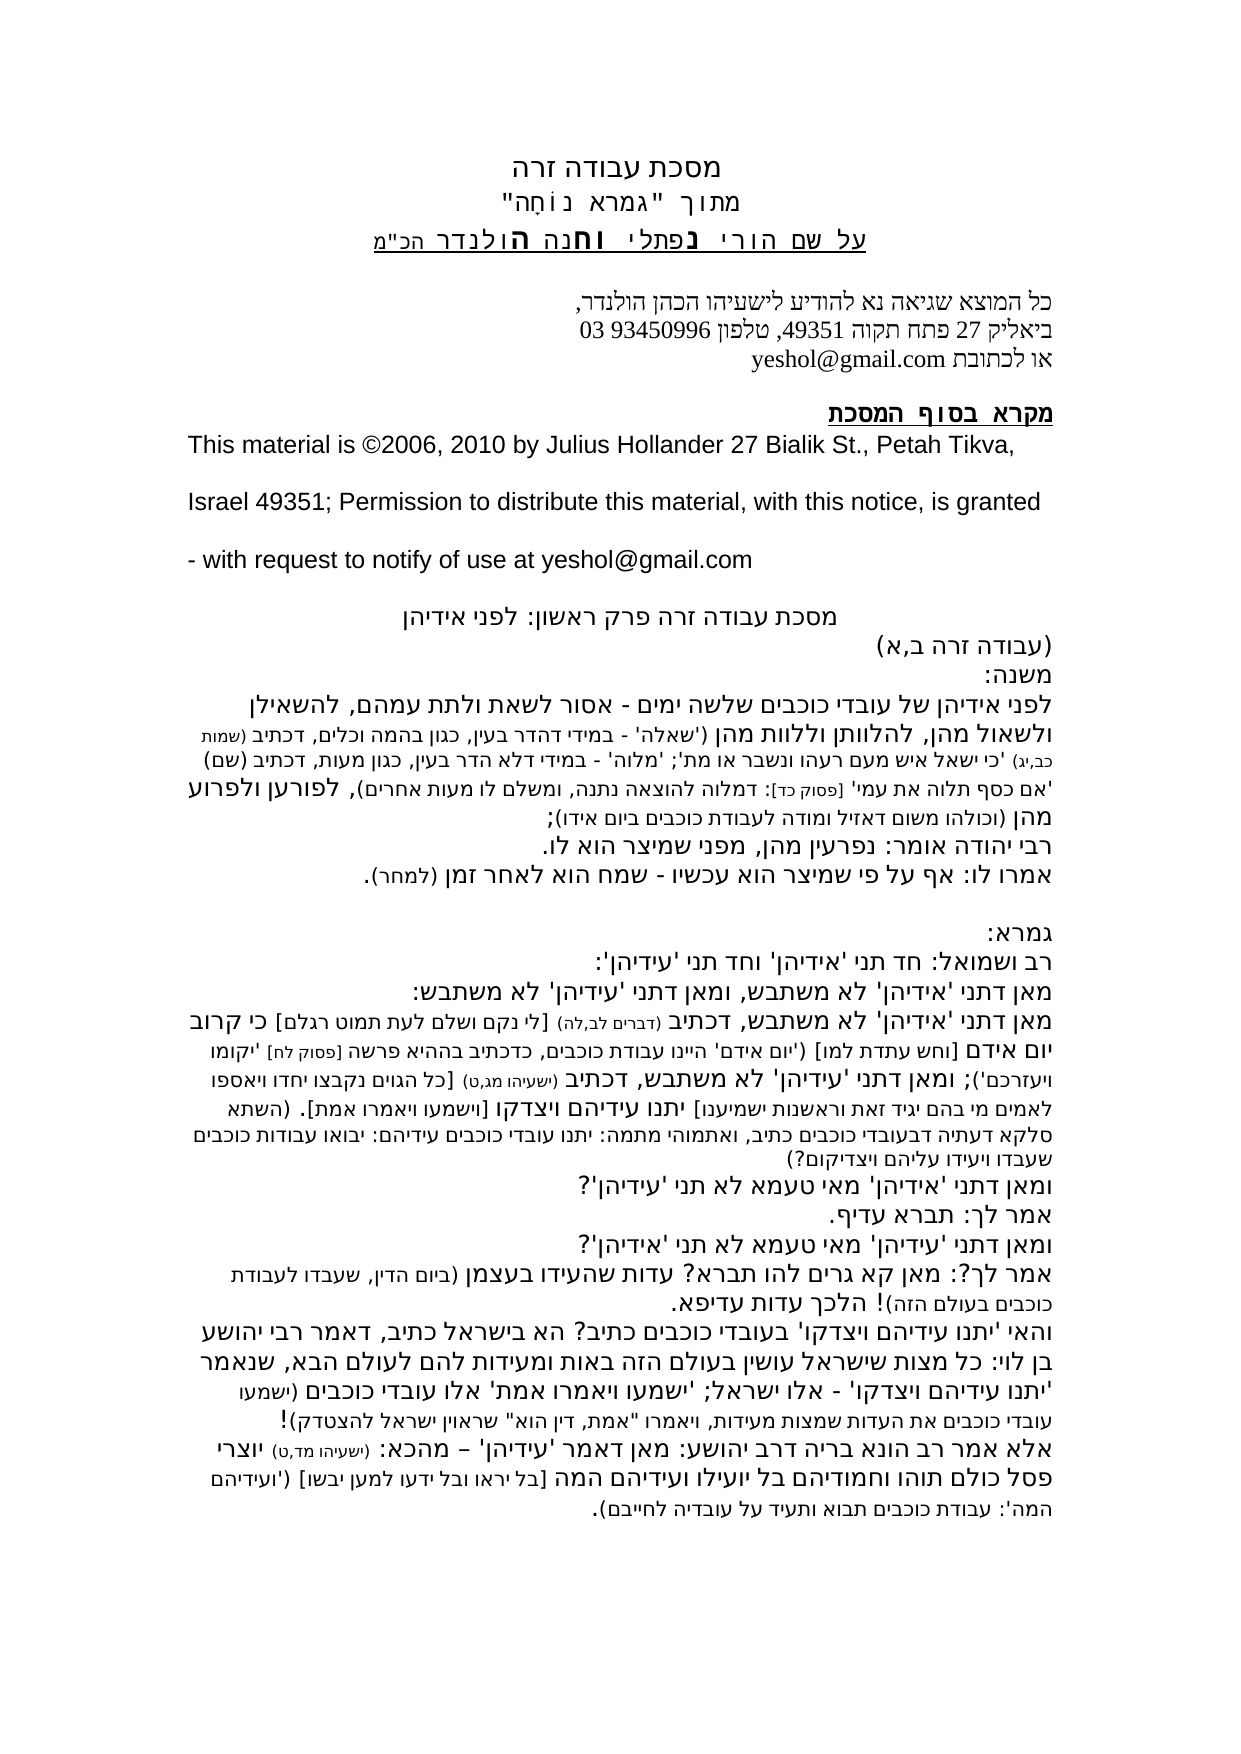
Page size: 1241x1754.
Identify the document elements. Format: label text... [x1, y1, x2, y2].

text כל המוצא שגיאה נא להודיע לישעיהו הכהן הולנדר, [187, 287, 1053, 315]
text (עבודה זרה ב,א) [187, 632, 1053, 661]
text והאי 'יתנו עידיהם ויצדקו' בעובדי כוכבים כתיב? הא בישראל כתיב, דאמר רבי יהושע בן לוי: כל מצות שישראל עושין בעולם הזה באות ומעידות להם לעולם הבא, שנאמר 'יתנו עידיהם ויצדקו' - אלו ישראל; 'ישמעו ויאמרו אמת' אלו עובדי כוכבים (ישמעו עובדי כוכבים את העדות שמצות מעידות, ויאמרו "אמת, דין הוא" שראוין ישראל להצטדק)! [187, 1317, 1053, 1434]
text אמרו לו: אף על פי שמיצר הוא עכשיו - שמח הוא לאחר זמן (למחר). [187, 860, 1053, 889]
text ומאן דתני 'אידיהן' מאי טעמא לא תני 'עידיהן'? [187, 1172, 1053, 1201]
text מתוך "גמרא נוֹחָה" [187, 190, 1053, 218]
text מסכת עבודה זרה פרק ראשון: לפני אידיהן [187, 602, 1053, 632]
text מקרא בסוף המסכת [187, 402, 1053, 430]
text אמר לך?: מאן קא גרים להו תברא? עדות שהעידו בעצמן (ביום הדין, שעבדו לעבודת כוכבים בעולם הזה)! הלכך עדות עדיפא. [187, 1259, 1053, 1317]
text מאן דתני 'אידיהן' לא משתבש, דכתיב (דברים לב,לה) [לי נקם ושלם לעת תמוט רגלם] כי קרוב יום אידם [וחש עתדת למו] ('יום אידם' היינו עבודת כוכבים, כדכתיב בההיא פרשה [פסוק לח] 'יקומו ויעזרכם'); ומאן דתני 'עידיהן' לא משתבש, דכתיב (ישעיהו מג,ט) [כל הגוים נקבצו יחדו ויאספו לאמים מי בהם יגיד זאת וראשנות ישמיענו] יתנו עידיהם ויצדקו [וישמעו ויאמרו אמת]. (השתא סלקא דעתיה דבעובדי כוכבים כתיב, ואתמוהי מתמה: יתנו עובדי כוכבים עידיהם: יבואו עבודות כוכבים שעבדו ויעידו עליהם ויצדיקום?) [187, 1006, 1053, 1172]
text רבי יהודה אומר: נפרעין מהן, מפני שמיצר הוא לו. [187, 831, 1053, 860]
text אמר לך: תברא עדיף. [187, 1201, 1053, 1230]
text מאן דתני 'אידיהן' לא משתבש, ומאן דתני 'עידיהן' לא משתבש: [187, 977, 1053, 1006]
text רב ושמואל: חד תני 'אידיהן' וחד תני 'עידיהן': [187, 947, 1053, 977]
text This material is ©2006, 2010 by Julius Hollander 27 Bialik St., Petah Tikva, Israel 49351; Permission to distribute this material, with this notice, is granted - with request to notify of use at yeshol@gmail.com [187, 430, 1053, 574]
text משנה: [187, 661, 1053, 690]
text או לכתובת yeshol@gmail.com [187, 344, 1053, 373]
text ביאליק 27 פתח תקוה 49351, טלפון 93450996 03 [187, 315, 1053, 344]
subtitle מסכת עבודה זרה [187, 150, 1053, 184]
text על שם הורי נפתלי וחנה הולנדר הכ"מ [187, 225, 1053, 258]
text ומאן דתני 'עידיהן' מאי טעמא לא תני 'אידיהן'? [187, 1230, 1053, 1259]
text אלא אמר רב הונא בריה דרב יהושע: מאן דאמר 'עידיהן' – מהכא: (ישעיהו מד,ט) יוצרי פסל כולם תוהו וחמודיהם בל יועילו ועידיהם המה [בל יראו ובל ידעו למען יבשו] ('ועידיהם המה': עבודת כוכבים תבוא ותעיד על עובדיה לחייבם). [187, 1434, 1053, 1522]
text לפני אידיהן של עובדי כוכבים שלשה ימים - אסור לשאת ולתת עמהם, להשאילן ולשאול מהן, להלוותן וללוות מהן ('שאלה' - במידי דהדר בעין, כגון בהמה וכלים, דכתיב (שמות כב,יג) 'כי ישאל איש מעם רעהו ונשבר או מת'; 'מלוה' - במידי דלא הדר בעין, כגון מעות, דכתיב (שם) 'אם כסף תלוה את עמי' [פסוק כד]: דמלוה להוצאה נתנה, ומשלם לו מעות אחרים), לפורען ולפרוע מהן (וכולהו משום דאזיל ומודה לעבודת כוכבים ביום אידו); [187, 690, 1053, 831]
text גמרא: [187, 918, 1053, 947]
